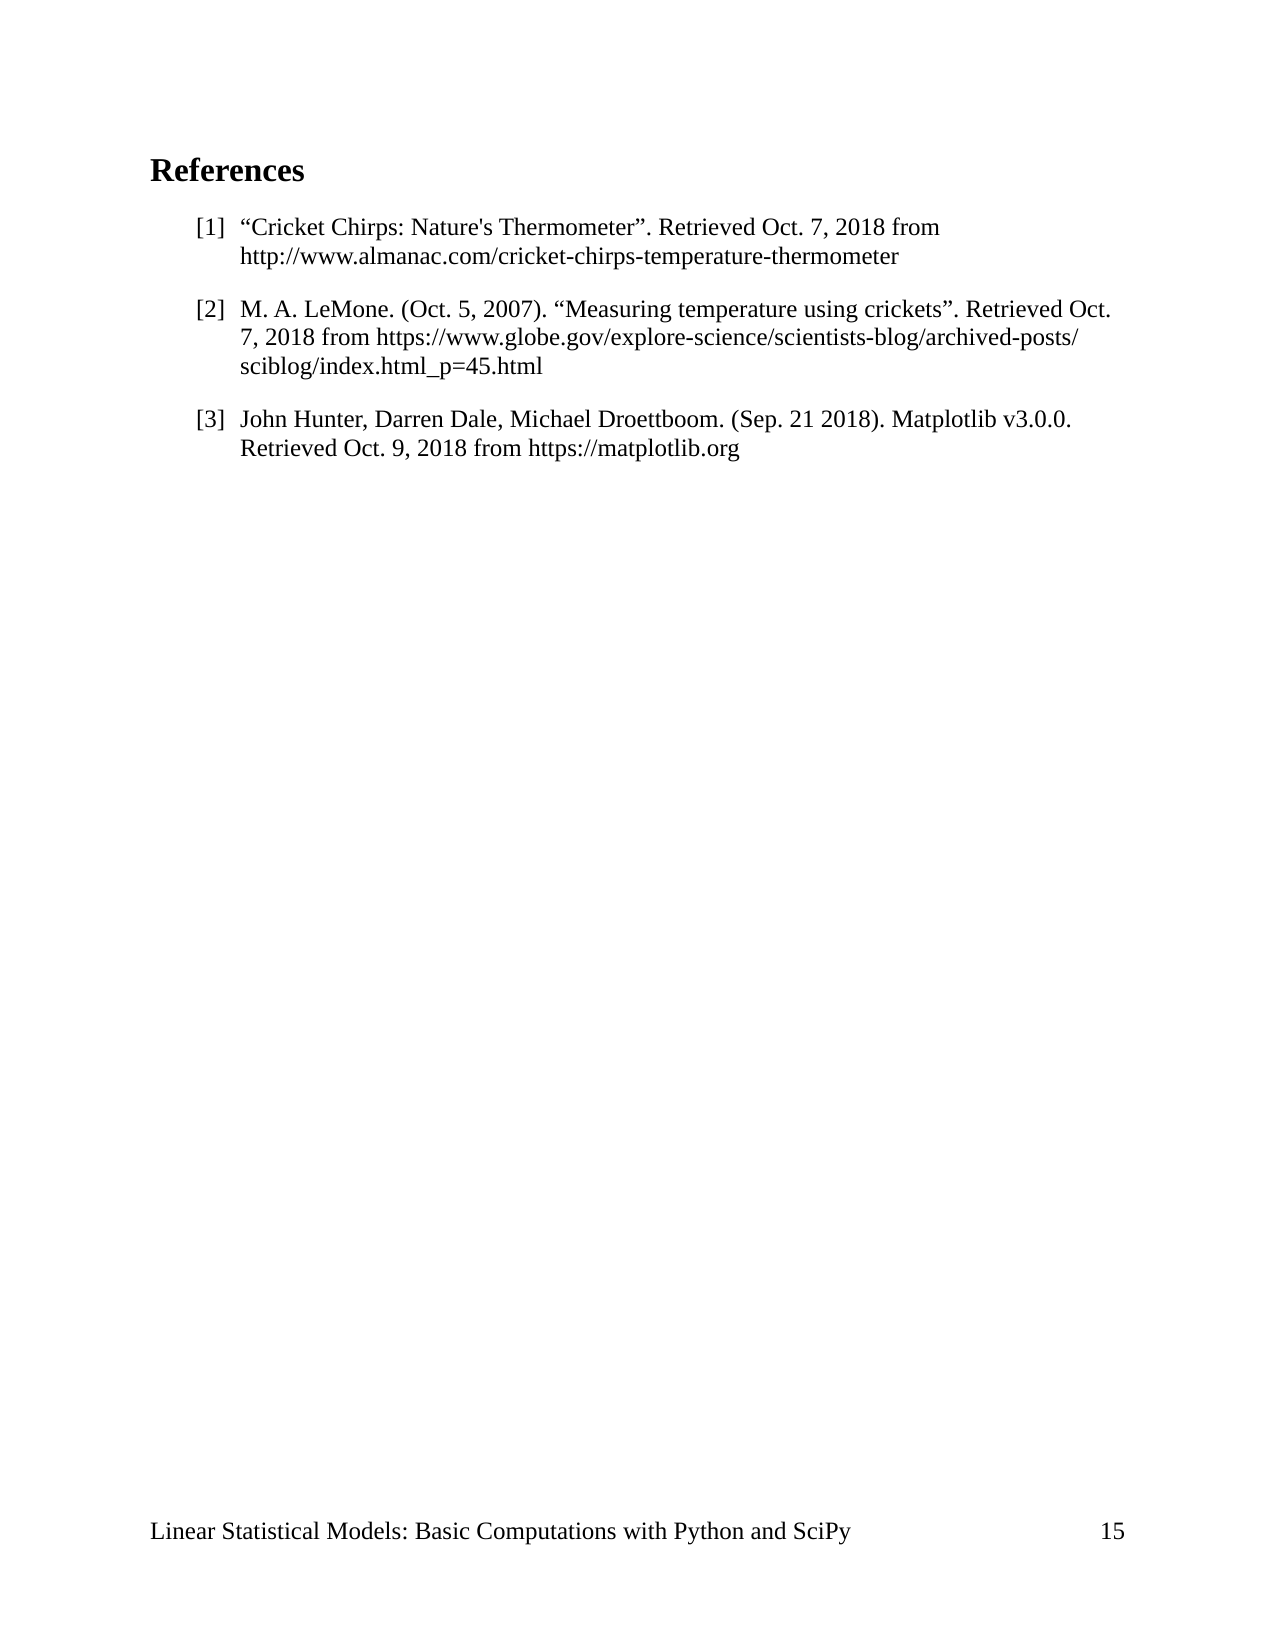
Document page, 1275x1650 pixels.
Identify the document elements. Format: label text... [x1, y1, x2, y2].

list M. A. LeMone. (Oct. 5, 2007). “Measuring temperature using crickets”. Retrieved Oct. 7, 2018 from https://www.globe.gov/explore-science/scientists-blog/archived-posts/sciblog/index.html_p=45.html [225, 294, 1125, 380]
list John Hunter, Darren Dale, Michael Droettboom. (Sep. 21 2018). Matplotlib v3.0.0. Retrieved Oct. 9, 2018 from https://matplotlib.org [225, 404, 1125, 461]
list “Cricket Chirps: Nature's Thermometer”. Retrieved Oct. 7, 2018 from http://www.almanac.com/cricket-chirps-temperature-thermometer [225, 212, 1125, 270]
subtitle References [150, 150, 1125, 188]
